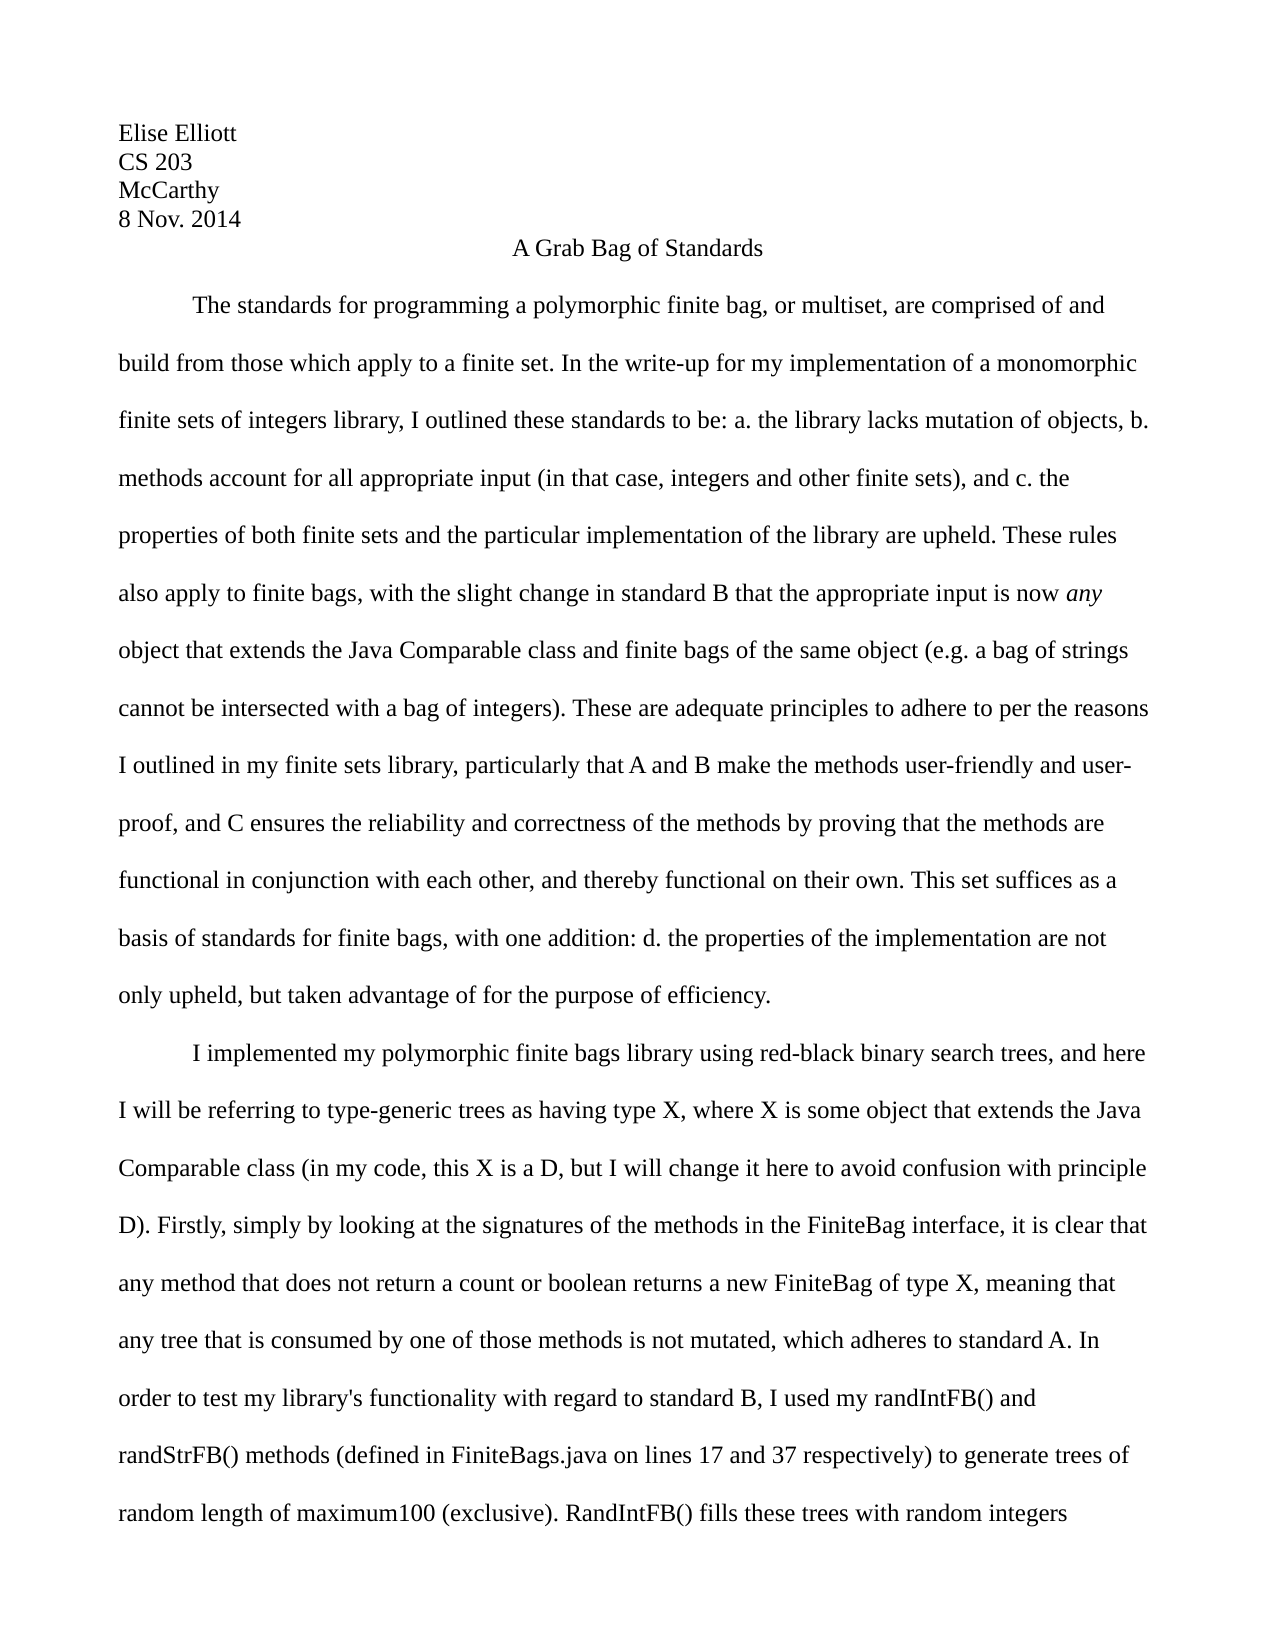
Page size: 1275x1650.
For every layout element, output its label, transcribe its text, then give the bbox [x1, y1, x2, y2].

text 8 Nov. 2014 [118, 204, 1157, 233]
text I implemented my polymorphic finite bags library using red-black binary search trees, and here I will be referring to type-generic trees as having type X, where X is some object that extends the Java Comparable class (in my code, this X is a D, but I will change it here to avoid confusion with principle D). Firstly, simply by looking at the signatures of the methods in the FiniteBag interface, it is clear that any method that does not return a count or boolean returns a new FiniteBag of type X, meaning that any tree that is consumed by one of those methods is not mutated, which adheres to standard A. In order to test my library's functionality with regard to standard B, I used my randIntFB() and randStrFB() methods (defined in FiniteBags.java on lines 17 and 37 respectively) to generate trees of random length of maximum100 (exclusive). RandIntFB() fills these trees with random integers [118, 1038, 1157, 1527]
text McCarthy [118, 176, 1157, 204]
text The standards for programming a polymorphic finite bag, or multiset, are comprised of and build from those which apply to a finite set. In the write-up for my implementation of a monomorphic finite sets of integers library, I outlined these standards to be: a. the library lacks mutation of objects, b. methods account for all appropriate input (in that case, integers and other finite sets), and c. the properties of both finite sets and the particular implementation of the library are upheld. These rules also apply to finite bags, with the slight change in standard B that the appropriate input is now any object that extends the Java Comparable class and finite bags of the same object (e.g. a bag of strings cannot be intersected with a bag of integers). These are adequate principles to adhere to per the reasons I outlined in my finite sets library, particularly that A and B make the methods user-friendly and user-proof, and C ensures the reliability and correctness of the methods by proving that the methods are functional in conjunction with each other, and thereby functional on their own. This set suffices as a basis of standards for finite bags, with one addition: d. the properties of the implementation are not only upheld, but taken advantage of for the purpose of efficiency. [118, 291, 1157, 1009]
text Elise Elliott [118, 118, 1157, 147]
text CS 203 [118, 147, 1157, 176]
text A Grab Bag of Standards [118, 233, 1157, 262]
